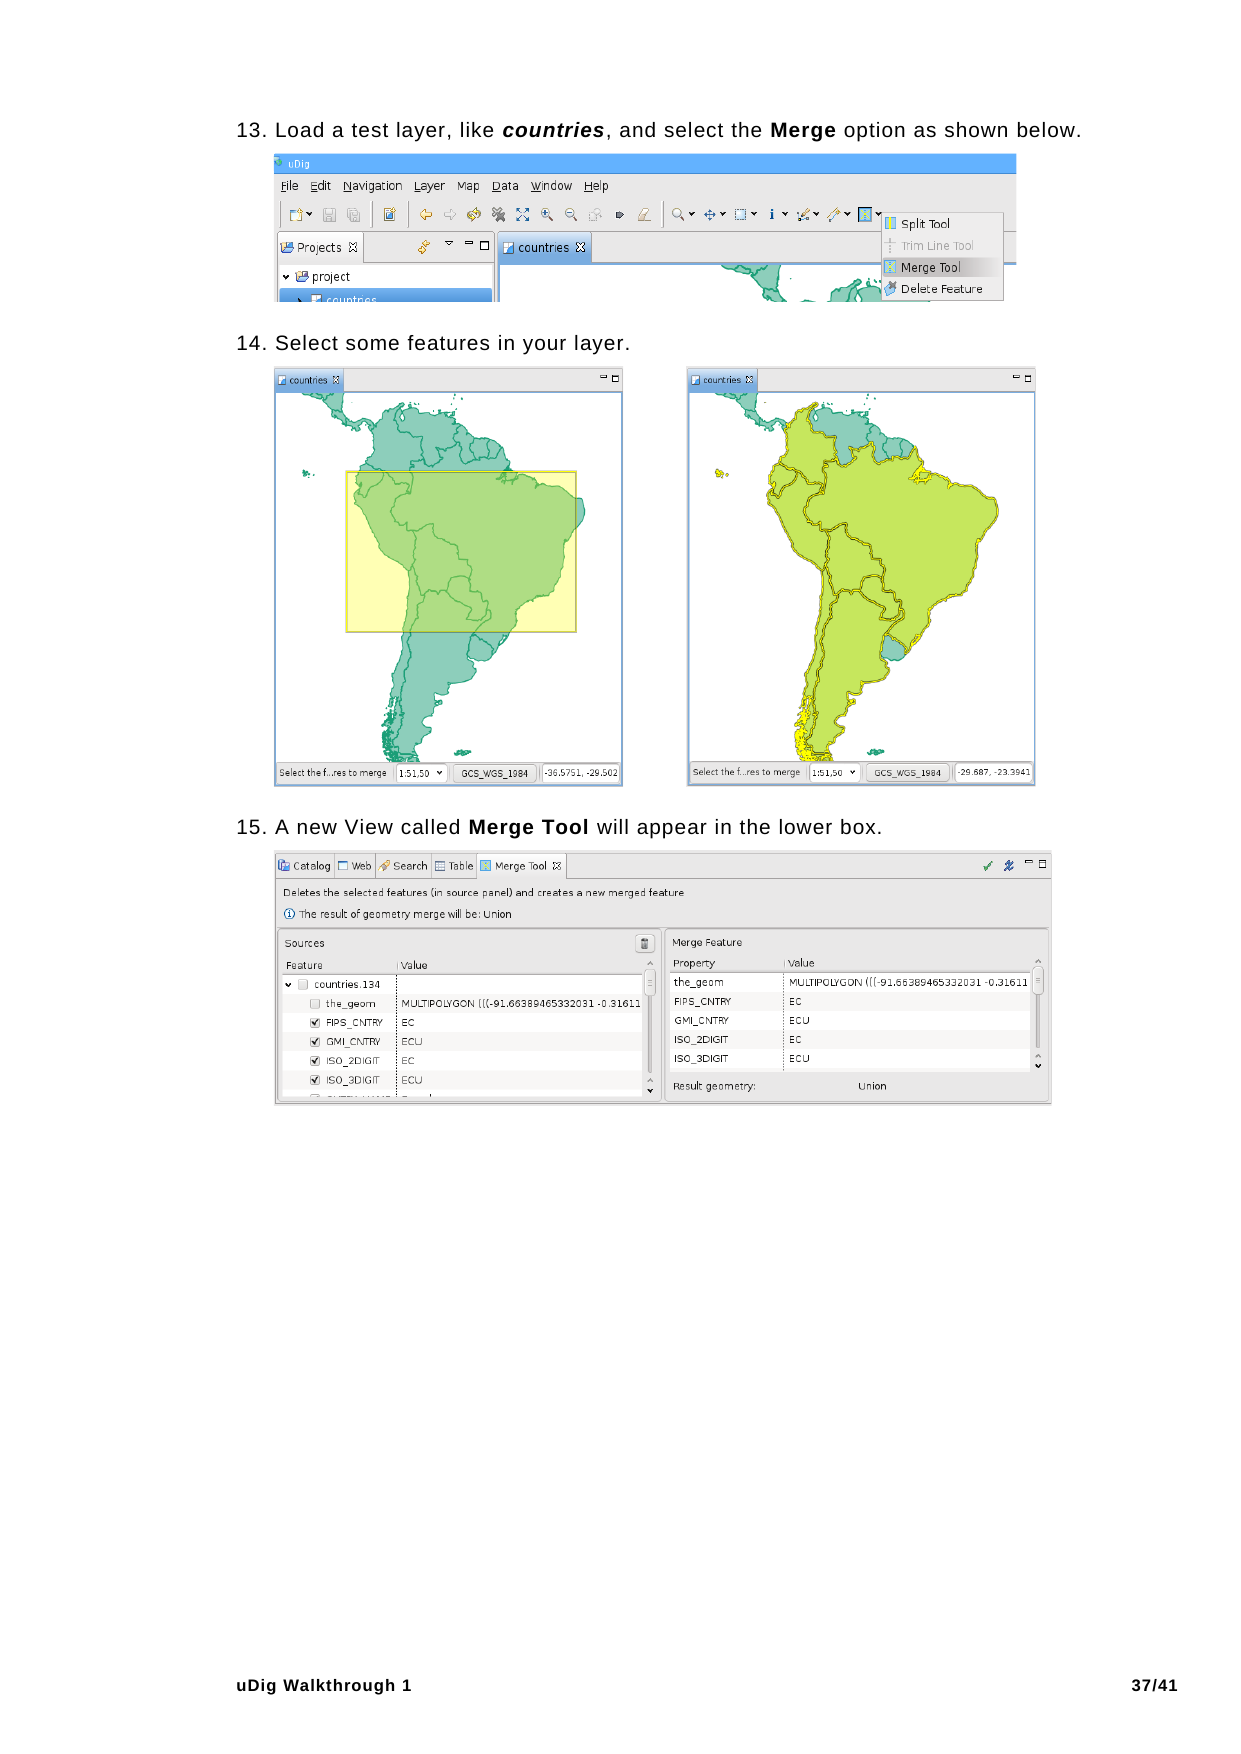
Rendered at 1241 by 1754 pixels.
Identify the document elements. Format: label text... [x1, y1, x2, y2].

picture [686, 366, 1036, 787]
picture [273, 366, 624, 787]
list Select some features in your layer. [236, 330, 1181, 798]
picture [273, 153, 1017, 302]
picture [273, 850, 1052, 1106]
list A new View called Merge Tool will appear in the lower box. [236, 815, 1181, 1117]
list Load a test layer, like countries, and select the Merge option as shown below. [236, 118, 1181, 314]
